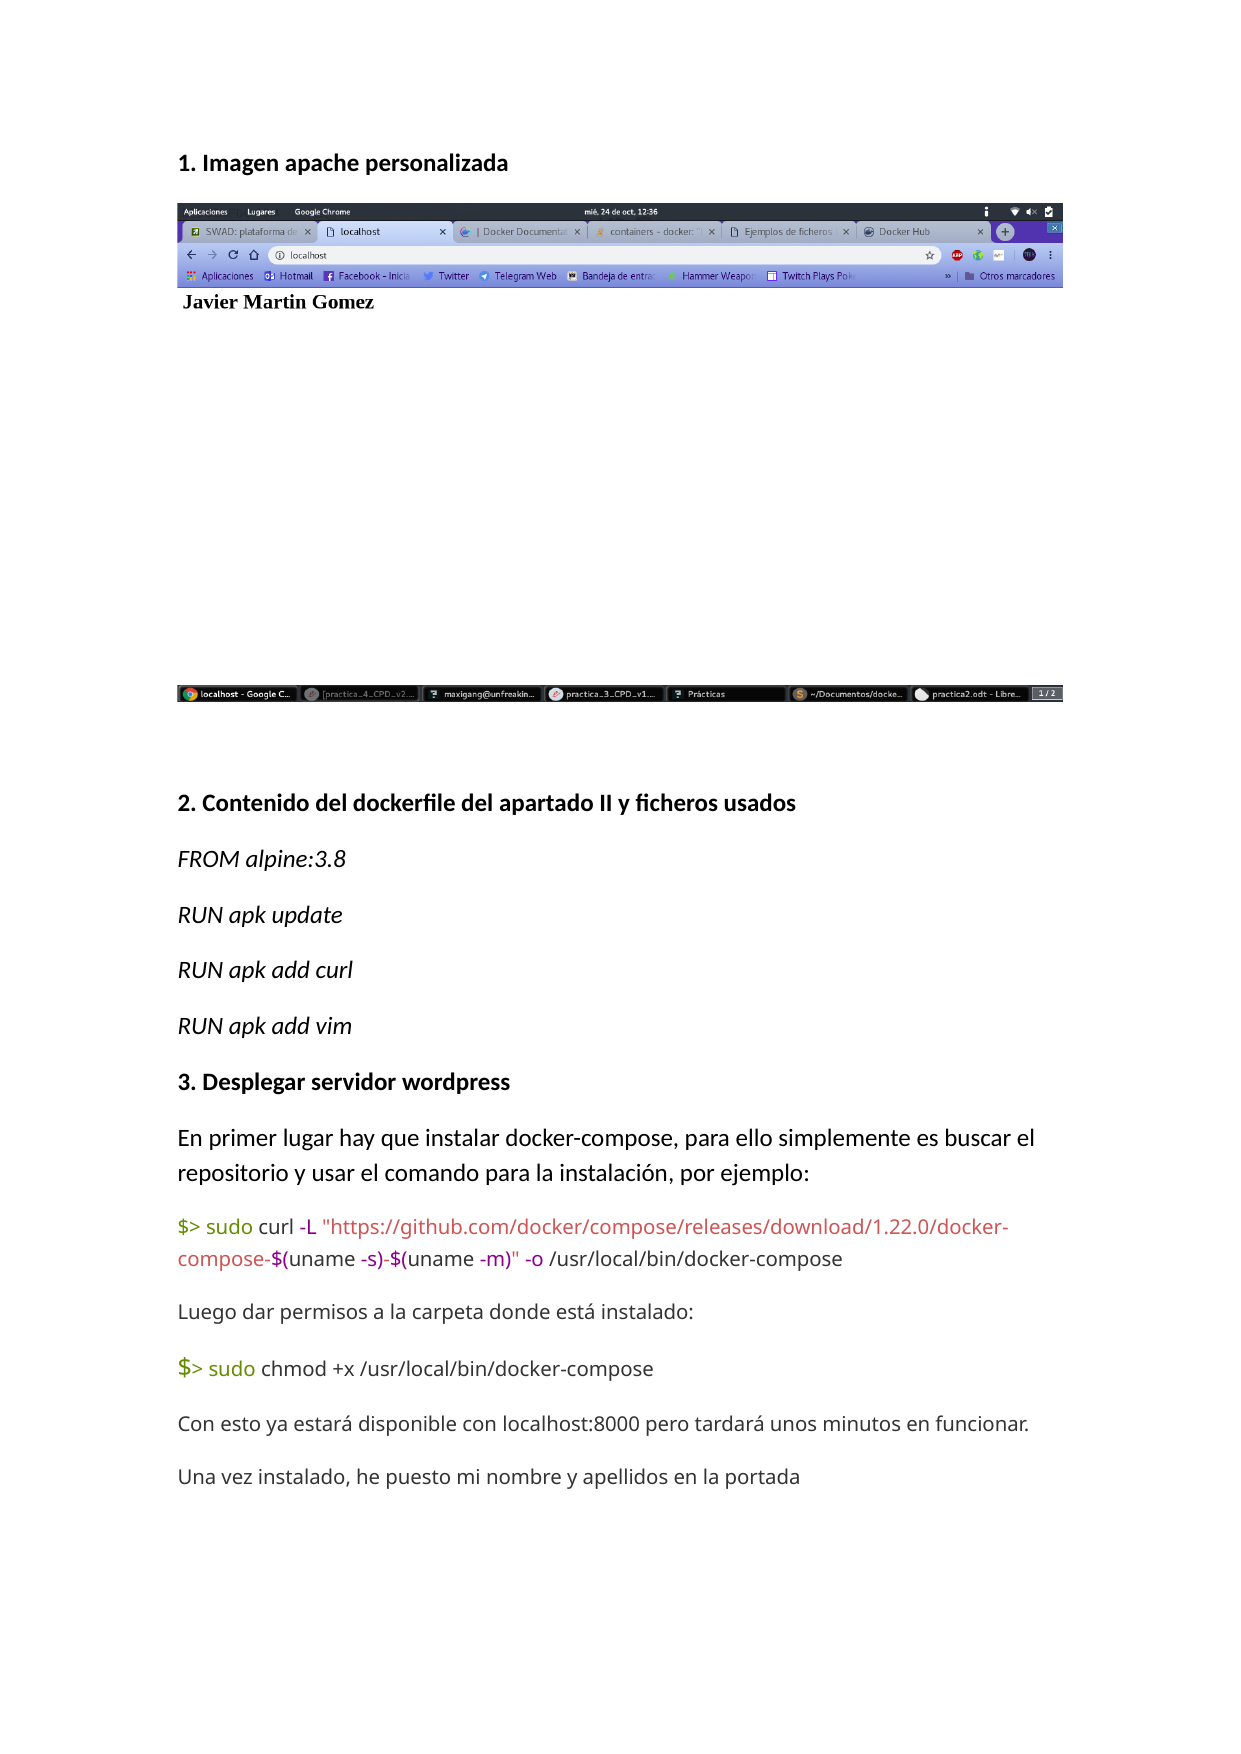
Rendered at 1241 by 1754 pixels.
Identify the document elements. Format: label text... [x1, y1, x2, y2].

text $> sudo curl -L "https://github.com/docker/compose/releases/download/1.22.0/docker-compose-$(uname -s)-$(uname -m)" -o /usr/local/bin/docker-compose [177, 1213, 1063, 1272]
text RUN apk add vim [177, 1010, 1063, 1041]
text 1. Imagen apache personalizada [177, 148, 1063, 178]
text RUN apk update [177, 899, 1063, 929]
text Con esto ya estará disponible con localhost:8000 pero tardará unos minutos en funcionar. [177, 1410, 1063, 1438]
text Una vez instalado, he puesto mi nombre y apellidos en la portada [177, 1462, 1063, 1490]
text Luego dar permisos a la carpeta donde está instalado: [177, 1297, 1063, 1325]
text FROM alpine:3.8 [177, 843, 1063, 873]
text 2. Contenido del dockerfile del apartado II y ficheros usados [177, 787, 1063, 818]
text En primer lugar hay que instalar docker-compose, para ello simplemente es buscar el repositorio y usar el comando para la instalación, por ejemplo: [177, 1122, 1063, 1188]
picture [177, 203, 1063, 702]
text RUN apk add curl [177, 954, 1063, 985]
text 3. Desplegar servidor wordpress [177, 1066, 1063, 1097]
text $> sudo chmod +x /usr/local/bin/docker-compose [177, 1350, 1063, 1384]
